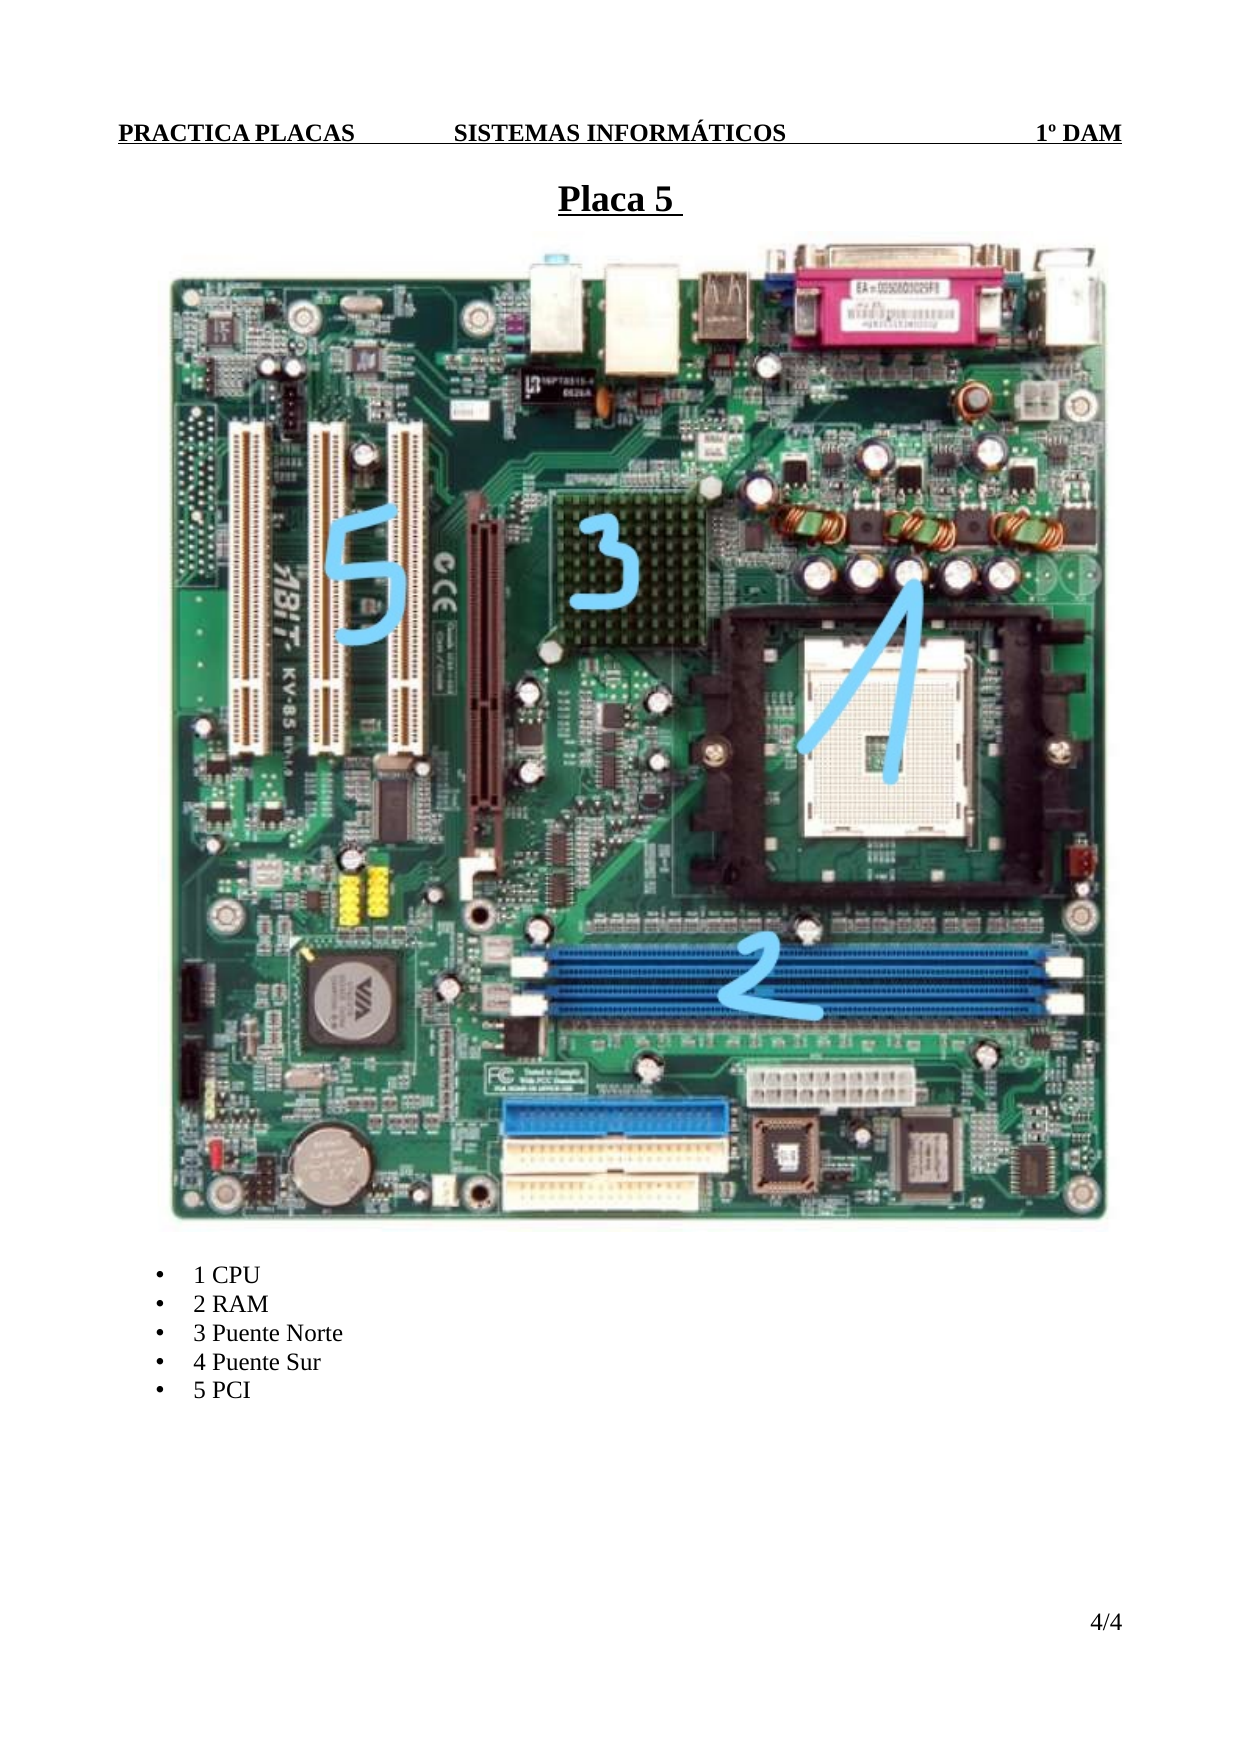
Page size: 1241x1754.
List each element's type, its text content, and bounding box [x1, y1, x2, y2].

list 1 CPU [156, 1260, 1122, 1289]
list 5 PCI [156, 1375, 1122, 1404]
list 4 Puente Sur [156, 1347, 1122, 1375]
picture [157, 231, 1121, 1232]
text Placa 5 [118, 176, 1122, 219]
list 3 Puente Norte [156, 1318, 1122, 1347]
list 2 RAM [156, 1289, 1122, 1318]
